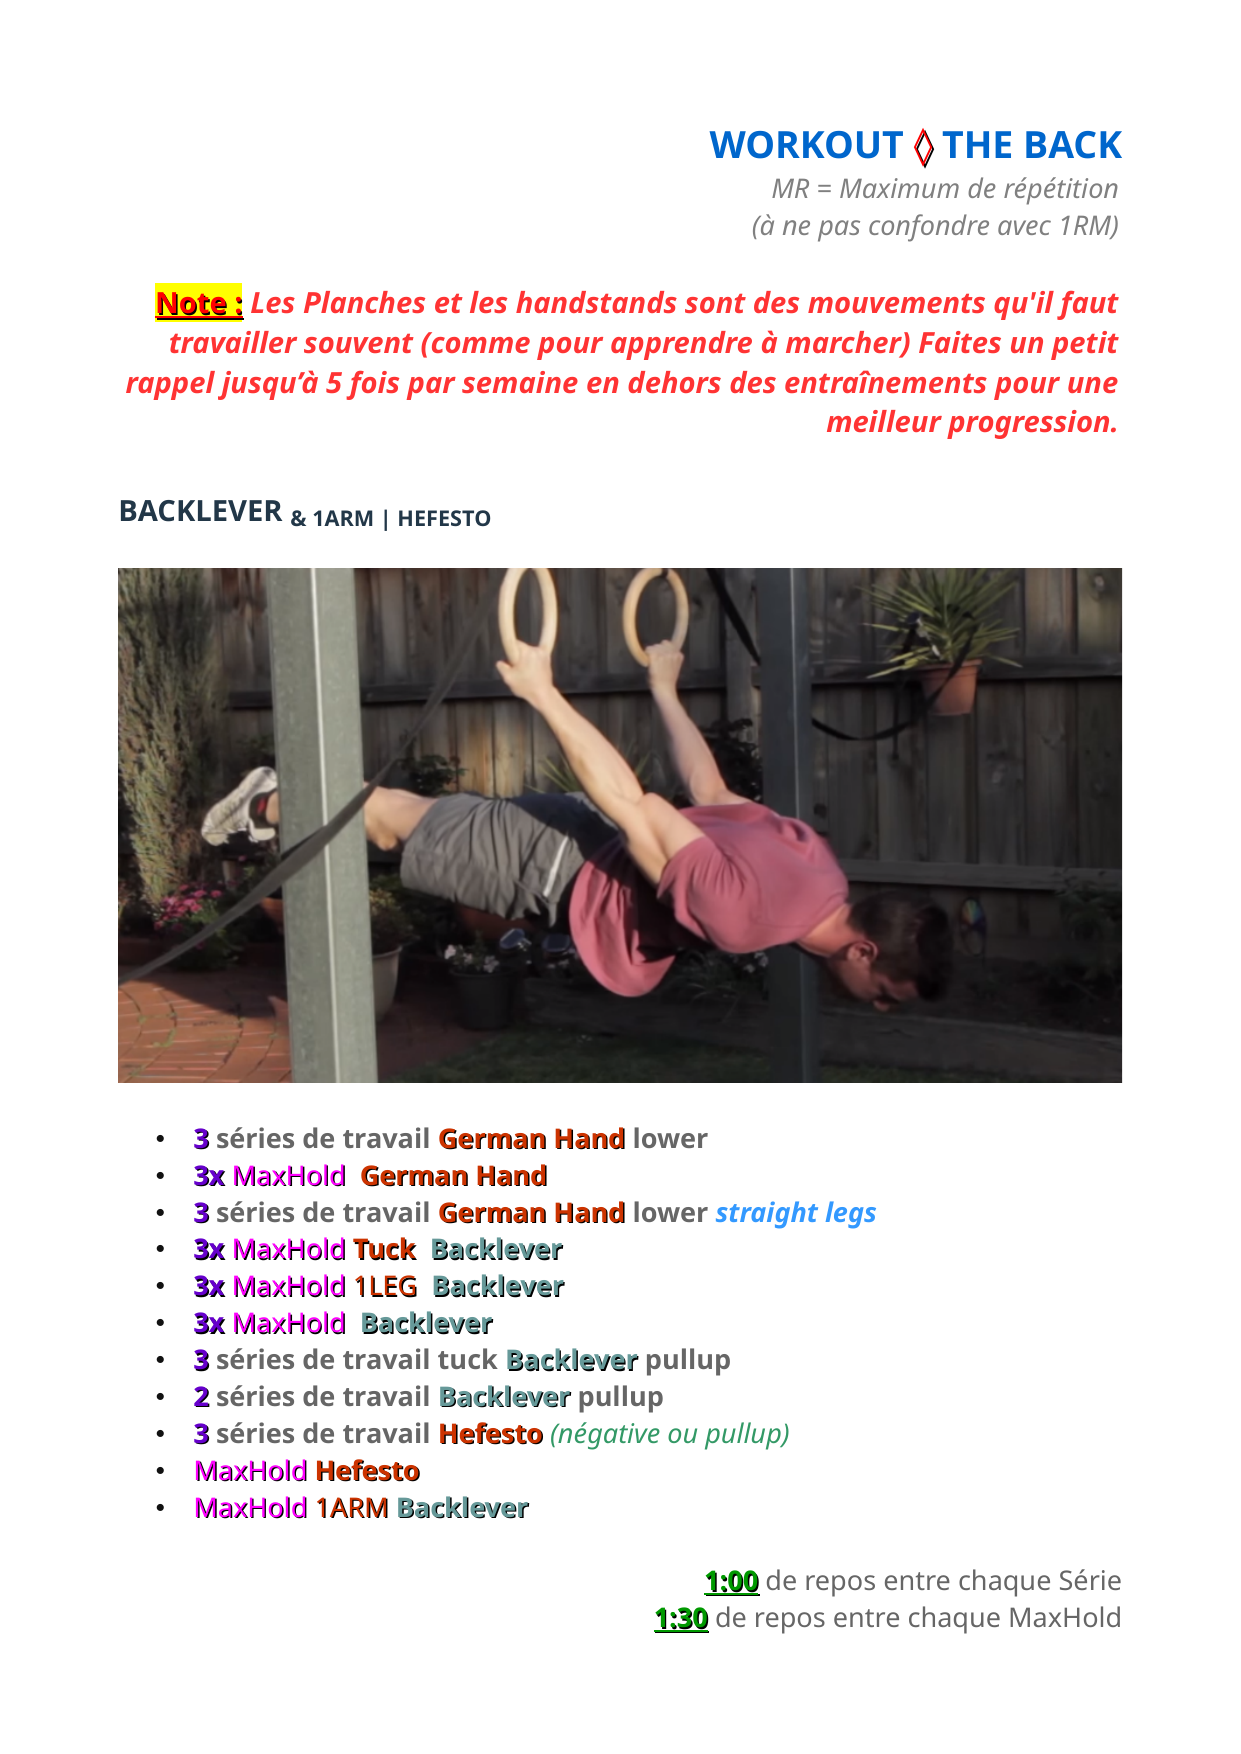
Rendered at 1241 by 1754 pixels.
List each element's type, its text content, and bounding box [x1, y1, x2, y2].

text Note : Les Planches et les handstands sont des mouvements qu'il faut travailler souvent (comme pour apprendre à marcher) Faites un petit rappel jusqu’à 5 fois par semaine en dehors des entraînements pour une meilleur progression. [118, 283, 1122, 441]
text (à ne pas confondre avec 1RM) [118, 206, 1122, 243]
list 3 séries de travail tuck Backlever pullup [156, 1341, 1122, 1377]
list 3x MaxHold Tuck Backlever [156, 1230, 1122, 1267]
list 3x MaxHold Backlever [156, 1304, 1122, 1341]
list MaxHold Hefesto [156, 1451, 1122, 1488]
list 3 séries de travail German Hand lower straight legs [156, 1193, 1122, 1230]
list 3x MaxHold 1LEG Backlever [156, 1267, 1122, 1304]
text 1:30 de repos entre chaque MaxHold [118, 1599, 1122, 1636]
list 3 séries de travail Hefesto (négative ou pullup) [156, 1414, 1122, 1451]
list 2 séries de travail Backlever pullup [156, 1377, 1122, 1414]
text MR = Maximum de répétition [118, 169, 1122, 206]
text BACKLEVER & 1ARM | HEFESTO [118, 481, 1122, 532]
list MaxHold 1ARM Backlever [156, 1488, 1122, 1525]
text WORKOUT ◊ THE BACK [118, 118, 1122, 169]
list 3x MaxHold German Hand [156, 1156, 1122, 1193]
text 1:00 de repos entre chaque Série [118, 1562, 1122, 1599]
picture [118, 568, 1123, 1083]
list 3 séries de travail German Hand lower [156, 1119, 1122, 1156]
